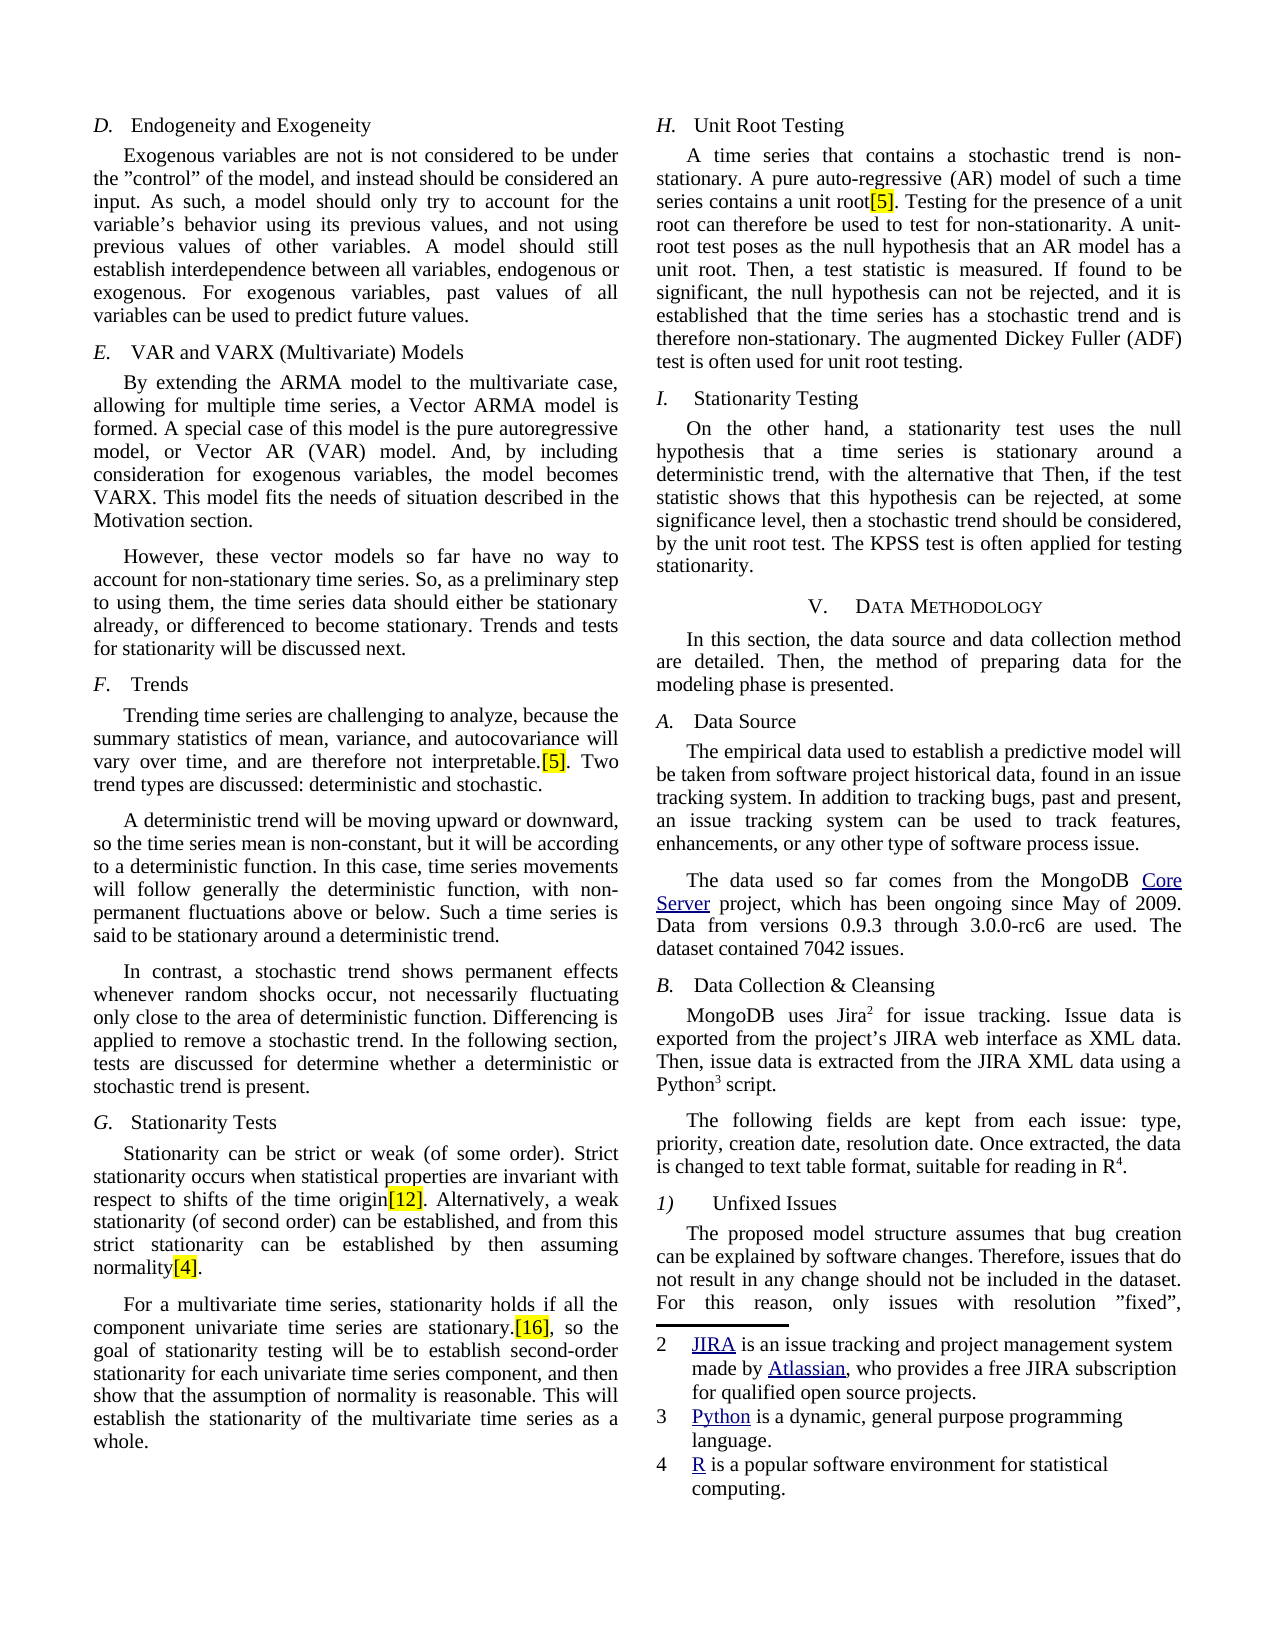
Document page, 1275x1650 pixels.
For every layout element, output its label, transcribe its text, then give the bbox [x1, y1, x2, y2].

text However, these vector models so far have no way to account for non-stationary time series. So, as a preliminary step to using them, the time series data should either be stationary already, or differenced to become stationary. Trends and tests for stationarity will be discussed next. [93, 544, 619, 660]
subtitle Data Collection & Cleansing [656, 973, 1182, 997]
text On the other hand, a stationarity test uses the null hypothesis that a time series is stationary around a deterministic trend, with the alternative that Then, if the test statistic shows that this hypothesis can be rejected, at some significance level, then a stochastic trend should be considered, by the unit root test. The KPSS test is often applied for testing stationarity. [656, 416, 1182, 577]
text The empirical data used to establish a predictive model will be taken from software project historical data, found in an issue tracking system. In addition to tracking bugs, past and present, an issue tracking system can be used to track features, enhancements, or any other type of software process issue. [656, 739, 1182, 855]
subtitle Data Methodology [656, 594, 1182, 618]
subtitle VAR and VARX (Multivariate) Models [93, 340, 619, 364]
text In contrast, a stochastic trend shows permanent effects whenever random shocks occur, not necessarily fluctuating only close to the area of deterministic function. Differencing is applied to remove a stochastic trend. In the following section, tests are discussed for determine whether a deterministic or stochastic trend is present. [93, 959, 619, 1098]
text A time series that contains a stochastic trend is non-stationary. A pure auto-regressive (AR) model of such a time series contains a unit root[5]. Testing for the presence of a unit root can therefore be used to test for non-stationarity. A unit-root test poses as the null hypothesis that an AR model has a unit root. Then, a test statistic is measured. If found to be significant, the null hypothesis can not be rejected, and it is established that the time series has a stochastic trend and is therefore non-stationary. The augmented Dickey Fuller (ADF) test is often used for unit root testing. [656, 143, 1182, 373]
subtitle Unfixed Issues [656, 1191, 1182, 1215]
subtitle Stationarity Testing [656, 386, 1182, 410]
subtitle Trends [93, 672, 619, 696]
subtitle Data Source [656, 709, 1182, 733]
text Exogenous variables are not is not considered to be under the ”control” of the model, and instead should be considered an input. As such, a model should only try to account for the variable’s behavior using its previous values, and not using previous values of other variables. A model should still establish interdependence between all variables, endogenous or exogenous. For exogenous variables, past values of all variables can be used to predict future values. [93, 143, 619, 327]
subtitle Endogeneity and Exogeneity [93, 112, 619, 137]
text MongoDB uses Jira for issue tracking. Issue data is exported from the project’s JIRA web interface as XML data. Then, issue data is extracted from the JIRA XML data using a Python script. [656, 1003, 1182, 1096]
text By extending the ARMA model to the multivariate case, allowing for multiple time series, a Vector ARMA model is formed. A special case of this model is the pure autoregressive model, or Vector AR (VAR) model. And, by including consideration for exogenous variables, the model becomes VARX. This model fits the needs of situation described in the Motivation section. [93, 370, 619, 532]
text Trending time series are challenging to analyze, because the summary statistics of mean, variance, and autocovariance will vary over time, and are therefore not interpretable.[5]. Two trend types are discussed: deterministic and stochastic. [93, 703, 619, 796]
text For a multivariate time series, stationarity holds if all the component univariate time series are stationary.[16], so the goal of stationarity testing will be to establish second-order stationarity for each univariate time series component, and then show that the assumption of normality is reasonable. This will establish the stationarity of the multivariate time series as a whole. [93, 1292, 619, 1453]
text R is a popular software environment for statistical computing. [656, 1452, 1182, 1500]
text The following fields are kept from each issue: type, priority, creation date, resolution date. Once extracted, the data is changed to text table format, suitable for reading in R. [656, 1108, 1182, 1178]
text A deterministic trend will be moving upward or downward, so the time series mean is non-constant, but it will be according to a deterministic function. In this case, time series movements will follow generally the deterministic function, with non-permanent fluctuations above or below. Such a time series is said to be stationary around a deterministic trend. [93, 808, 619, 947]
subtitle Unit Root Testing [656, 112, 1182, 137]
text Python is a dynamic, general purpose programming language. [656, 1404, 1182, 1452]
text The data used so far comes from the MongoDB Core Server project, which has been ongoing since May of 2009. Data from versions 0.9.3 through 3.0.0-rc6 are used. The dataset contained 7042 issues. [656, 867, 1182, 960]
subtitle Stationarity Tests [93, 1110, 619, 1134]
text JIRA is an issue tracking and project management system made by Atlassian, who provides a free JIRA subscription for qualified open source projects. [656, 1332, 1182, 1404]
text In this section, the data source and data collection method are detailed. Then, the method of preparing data for the modeling phase is presented. [656, 627, 1182, 696]
text The proposed model structure assumes that bug creation can be explained by software changes. Therefore, issues that do not result in any change should not be included in the dataset. For this reason, only issues with resolution ”fixed”, [656, 1221, 1182, 1314]
text Stationarity can be strict or weak (of some order). Strict stationarity occurs when statistical properties are invariant with respect to shifts of the time origin[12]. Alternatively, a weak stationarity (of second order) can be established, and from this strict stationarity can be established by then assuming normality[4]. [93, 1141, 619, 1279]
